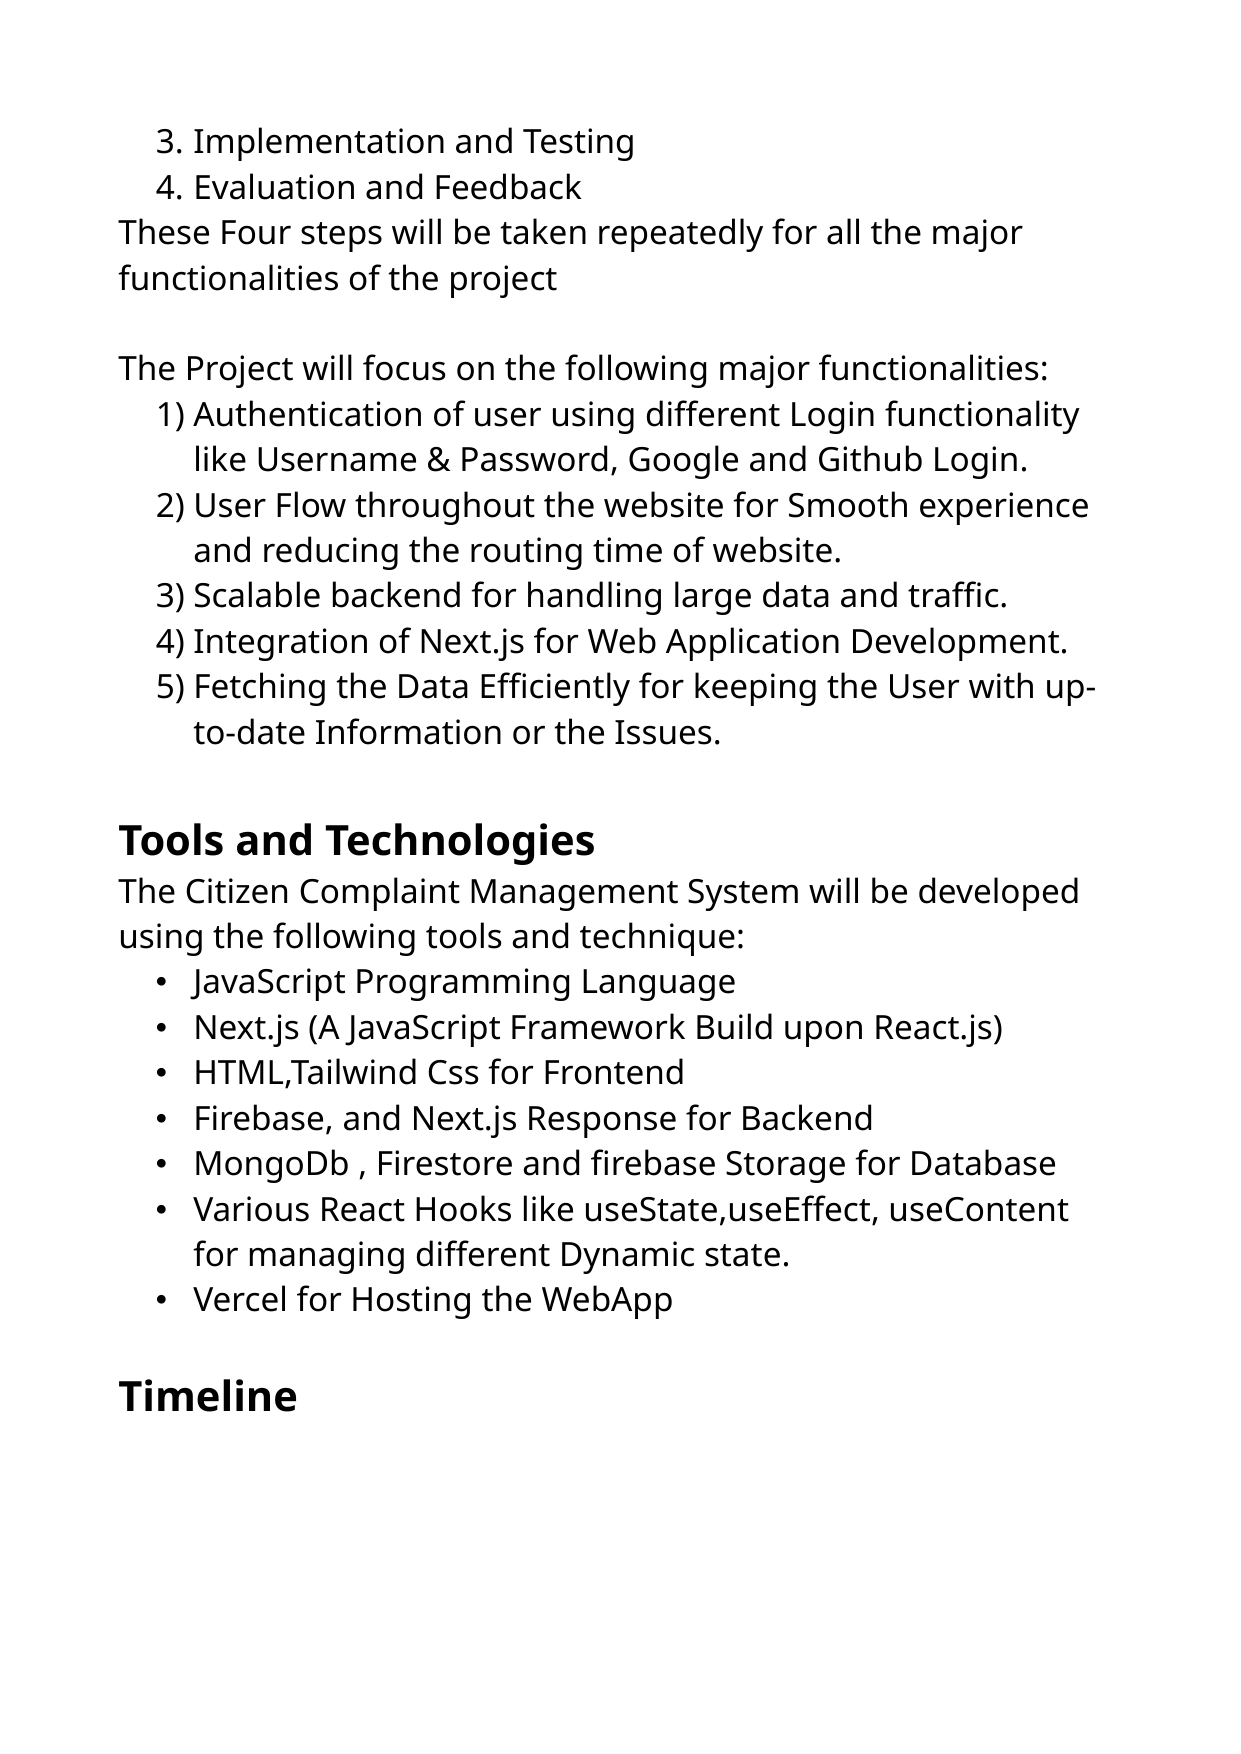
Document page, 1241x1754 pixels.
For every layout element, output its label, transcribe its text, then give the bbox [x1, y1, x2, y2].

list Authentication of user using different Login functionality like Username & Password, Google and Github Login. [156, 391, 1122, 481]
list Implementation and Testing [156, 118, 1122, 163]
list Evaluation and Feedback [156, 163, 1122, 209]
text Timeline [118, 1367, 1122, 1424]
list Vercel for Hosting the WebApp [156, 1276, 1122, 1322]
text Tools and Technologies [118, 811, 1122, 867]
list Scalable backend for handling large data and traffic. [156, 572, 1122, 618]
list Next.js (A JavaScript Framework Build upon React.js) [156, 1004, 1122, 1049]
list Fetching the Data Efficiently for keeping the User with up-to-date Information or the Issues. [156, 663, 1122, 754]
list Various React Hooks like useState,useEffect, useContent for managing different Dynamic state. [156, 1185, 1122, 1276]
list JavaScript Programming Language [156, 958, 1122, 1004]
text The Project will focus on the following major functionalities: [118, 345, 1122, 391]
list MongoDb , Firestore and firebase Storage for Database [156, 1140, 1122, 1185]
text The Citizen Complaint Management System will be developed using the following tools and technique: [118, 867, 1122, 958]
list HTML,Tailwind Css for Frontend [156, 1049, 1122, 1094]
list User Flow throughout the website for Smooth experience and reducing the routing time of website. [156, 481, 1122, 572]
list Integration of Next.js for Web Application Development. [156, 618, 1122, 663]
list Firebase, and Next.js Response for Backend [156, 1094, 1122, 1140]
text These Four steps will be taken repeatedly for all the major functionalities of the project [118, 209, 1122, 300]
